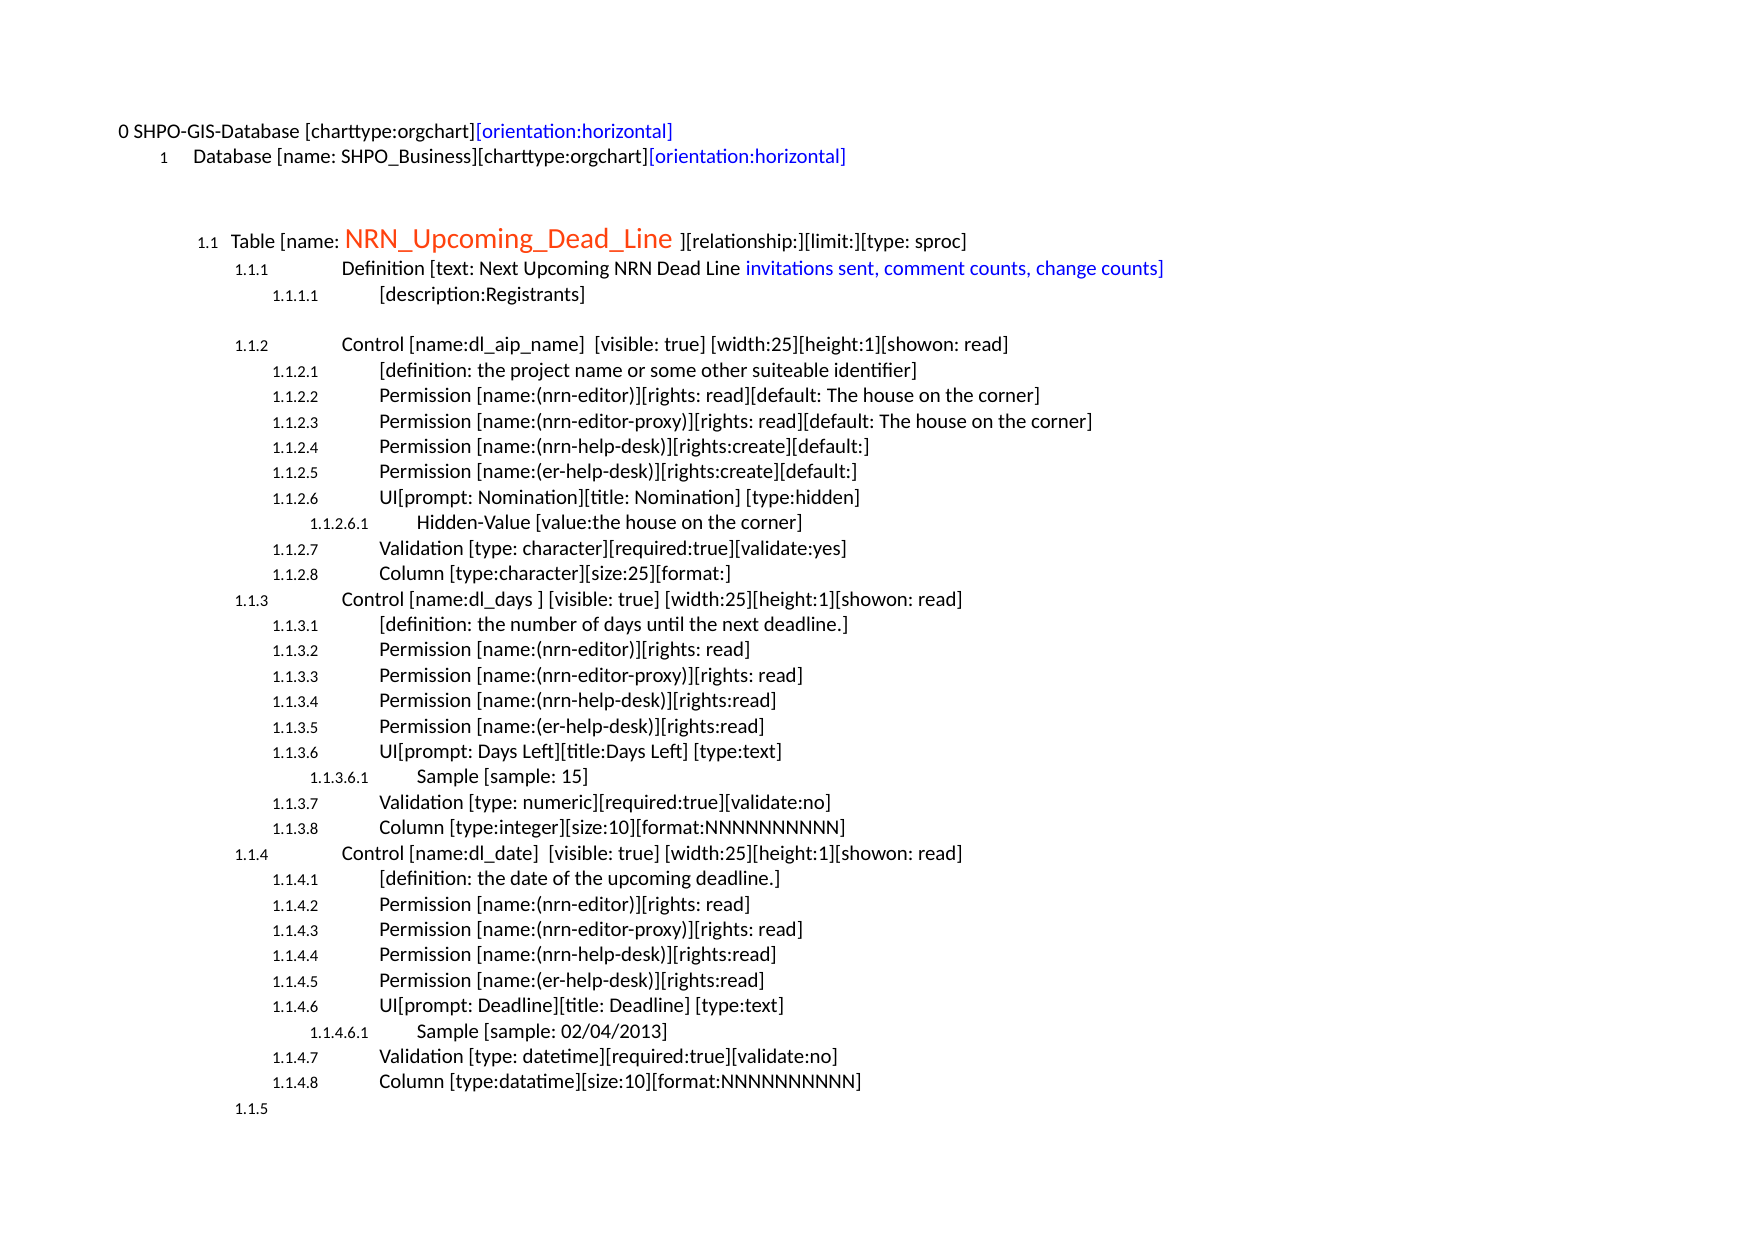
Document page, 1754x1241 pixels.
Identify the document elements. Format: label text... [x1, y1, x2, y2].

list Control [name:dl_days ] [visible: true] [width:25][height:1][showon: read] [231, 586, 1636, 611]
list Permission [name:(nrn-help-desk)][rights:read] [268, 687, 1636, 713]
list Validation [type: character][required:true][validate:yes] [268, 535, 1636, 560]
list Permission [name:(er-help-desk)][rights:read] [268, 713, 1636, 738]
list Permission [name:(nrn-help-desk)][rights:read] [268, 942, 1636, 967]
list Column [type:datatime][size:10][format:NNNNNNNNNN] [268, 1069, 1636, 1094]
list Column [type:character][size:25][format:] [268, 560, 1636, 586]
list UI[prompt: Deadline][title: Deadline] [type:text] [268, 992, 1636, 1018]
list [definition: the date of the upcoming deadline.] [268, 865, 1636, 891]
list Control [name:dl_aip_name] [visible: true] [width:25][height:1][showon: read] [231, 332, 1636, 357]
list Permission [name:(nrn-editor)][rights: read] [268, 891, 1636, 916]
list Permission [name:(nrn-editor-proxy)][rights: read][default: The house on the corner] [268, 408, 1636, 433]
list Sample [sample: 15] [306, 764, 1636, 789]
list [definition: the number of days until the next deadline.] [268, 611, 1636, 637]
list Permission [name:(nrn-editor)][rights: read] [268, 637, 1636, 662]
list Column [type:integer][size:10][format:NNNNNNNNNN] [268, 814, 1636, 840]
text 0 SHPO-GIS-Database [charttype:orgchart][orientation:horizontal] [118, 118, 1636, 143]
list Definition [text: Next Upcoming NRN Dead Line invitations sent, comment counts, change counts] [231, 255, 1636, 281]
list UI[prompt: Days Left][title:Days Left] [type:text] [268, 738, 1636, 764]
list Control [name:dl_date] [visible: true] [width:25][height:1][showon: read] [231, 840, 1636, 865]
list Database [name: SHPO_Business][charttype:orgchart][orientation:horizontal] [156, 143, 1636, 169]
list Validation [type: datetime][required:true][validate:no] [268, 1043, 1636, 1069]
list Permission [name:(nrn-editor)][rights: read][default: The house on the corner] [268, 382, 1636, 408]
list Permission [name:(er-help-desk)][rights:create][default:] [268, 459, 1636, 484]
list Permission [name:(nrn-help-desk)][rights:create][default:] [268, 433, 1636, 459]
list Permission [name:(er-help-desk)][rights:read] [268, 967, 1636, 992]
list Permission [name:(nrn-editor-proxy)][rights: read] [268, 662, 1636, 687]
list Sample [sample: 02/04/2013] [306, 1018, 1636, 1043]
list Hidden-Value [value:the house on the corner] [306, 509, 1636, 535]
list [description:Registrants] [268, 281, 1636, 306]
list [definition: the project name or some other suiteable identifier] [268, 357, 1636, 382]
list Validation [type: numeric][required:true][validate:no] [268, 789, 1636, 814]
list Table [name: NRN_Upcoming_Dead_Line ][relationship:][limit:][type: sproc] [193, 220, 1636, 255]
list UI[prompt: Nomination][title: Nomination] [type:hidden] [268, 484, 1636, 509]
list Permission [name:(nrn-editor-proxy)][rights: read] [268, 916, 1636, 942]
